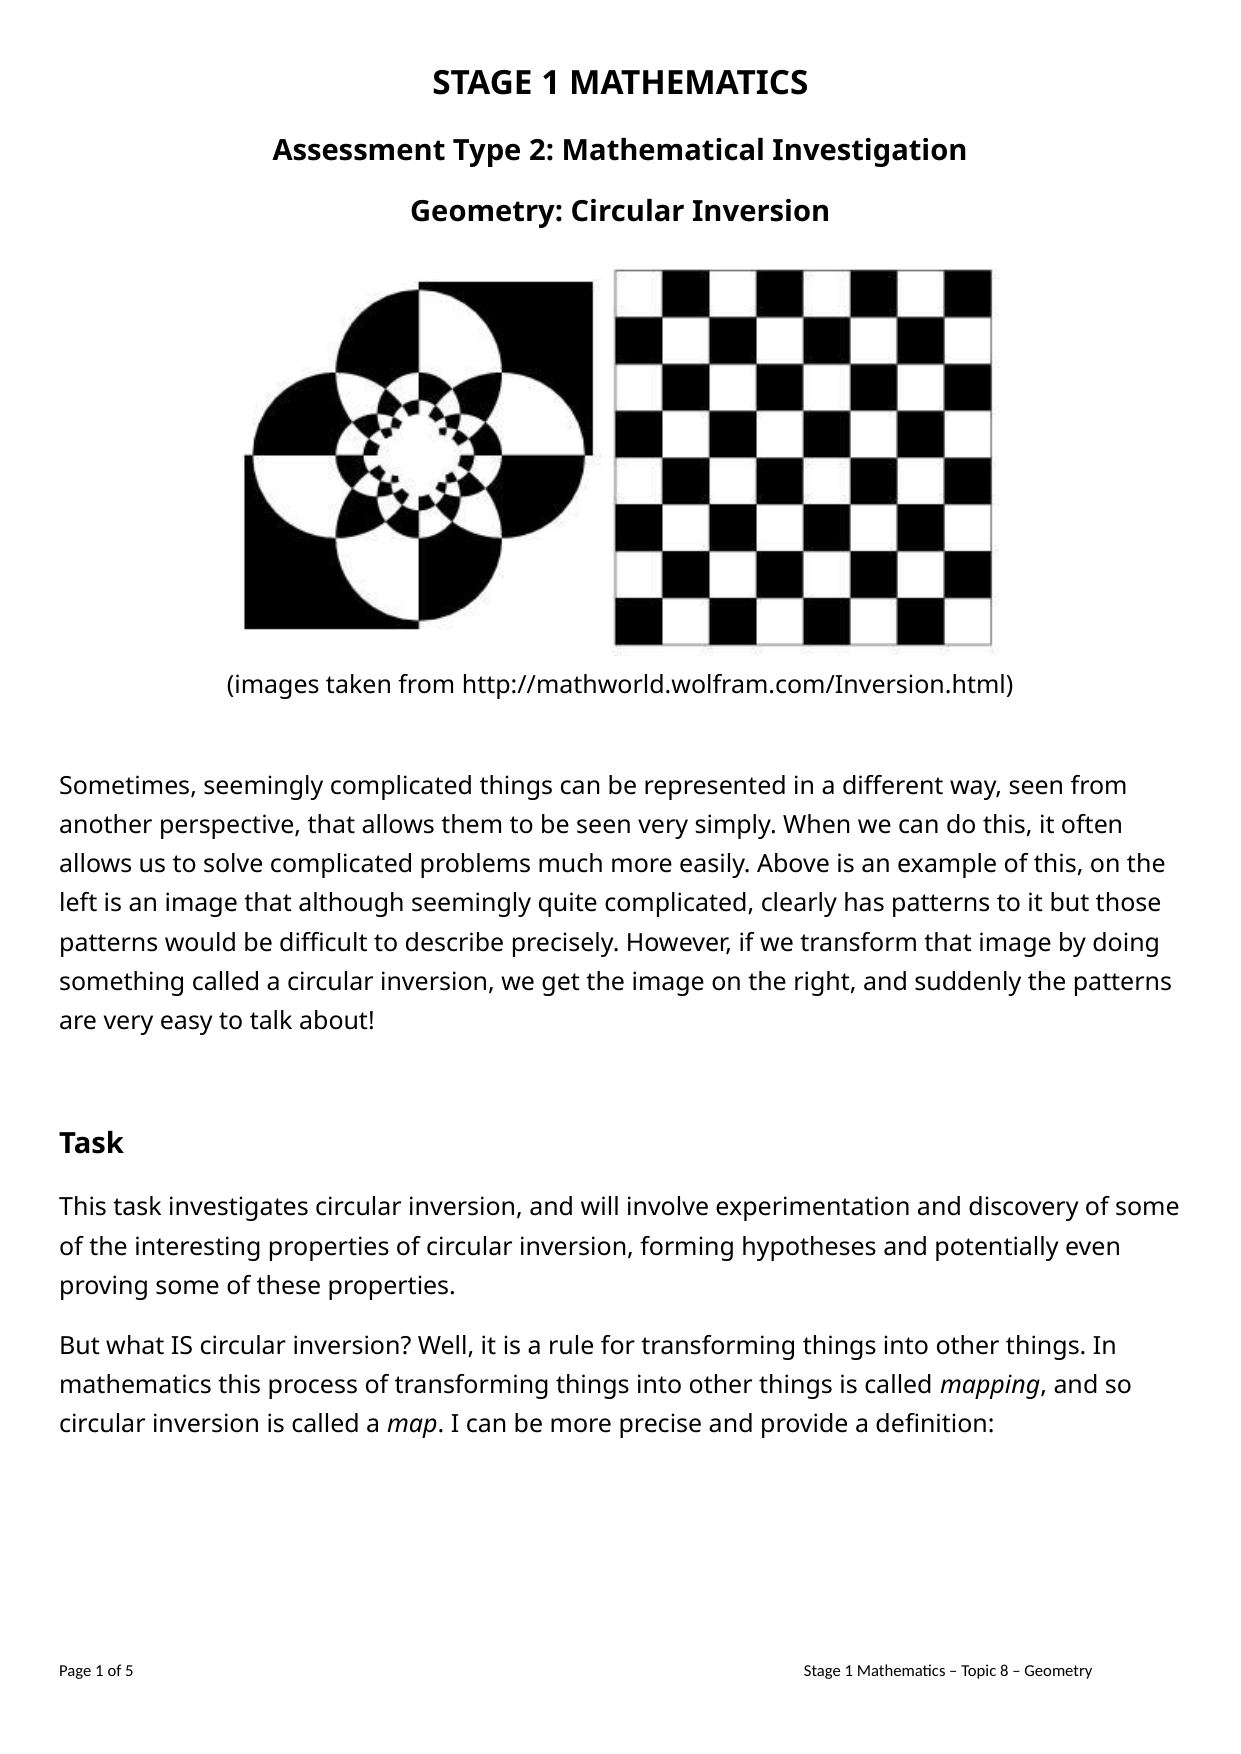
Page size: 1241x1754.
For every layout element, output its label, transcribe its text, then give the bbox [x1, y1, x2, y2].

text This task investigates circular inversion, and will involve experimentation and discovery of some of the interesting properties of circular inversion, forming hypotheses and potentially even proving some of these properties. [59, 1189, 1181, 1301]
text Geometry: Circular Inversion [59, 190, 1181, 229]
text Assessment Type 2: Mathematical Investigation [59, 129, 1181, 169]
text (images taken from http://mathworld.wolfram.com/Inversion.html) [59, 666, 1181, 700]
text Sometimes, seemingly complicated things can be represented in a different way, seen from another perspective, that allows them to be seen very simply. When we can do this, it often allows us to solve complicated problems much more easily. Above is an example of this, on the left is an image that although seemingly quite complicated, clearly has patterns to it but those patterns would be difficult to describe precisely. However, if we transform that image by doing something called a circular inversion, we get the image on the right, and suddenly the patterns are very easy to talk about! [59, 768, 1181, 1037]
picture [241, 256, 1000, 656]
subtitle STAGE 1 MATHEMATICS [59, 59, 1181, 104]
text But what IS circular inversion? Well, it is a rule for transforming things into other things. In mathematics this process of transforming things into other things is called mapping, and so circular inversion is called a map. I can be more precise and provide a definition: [59, 1327, 1181, 1440]
text Task [59, 1123, 1181, 1162]
